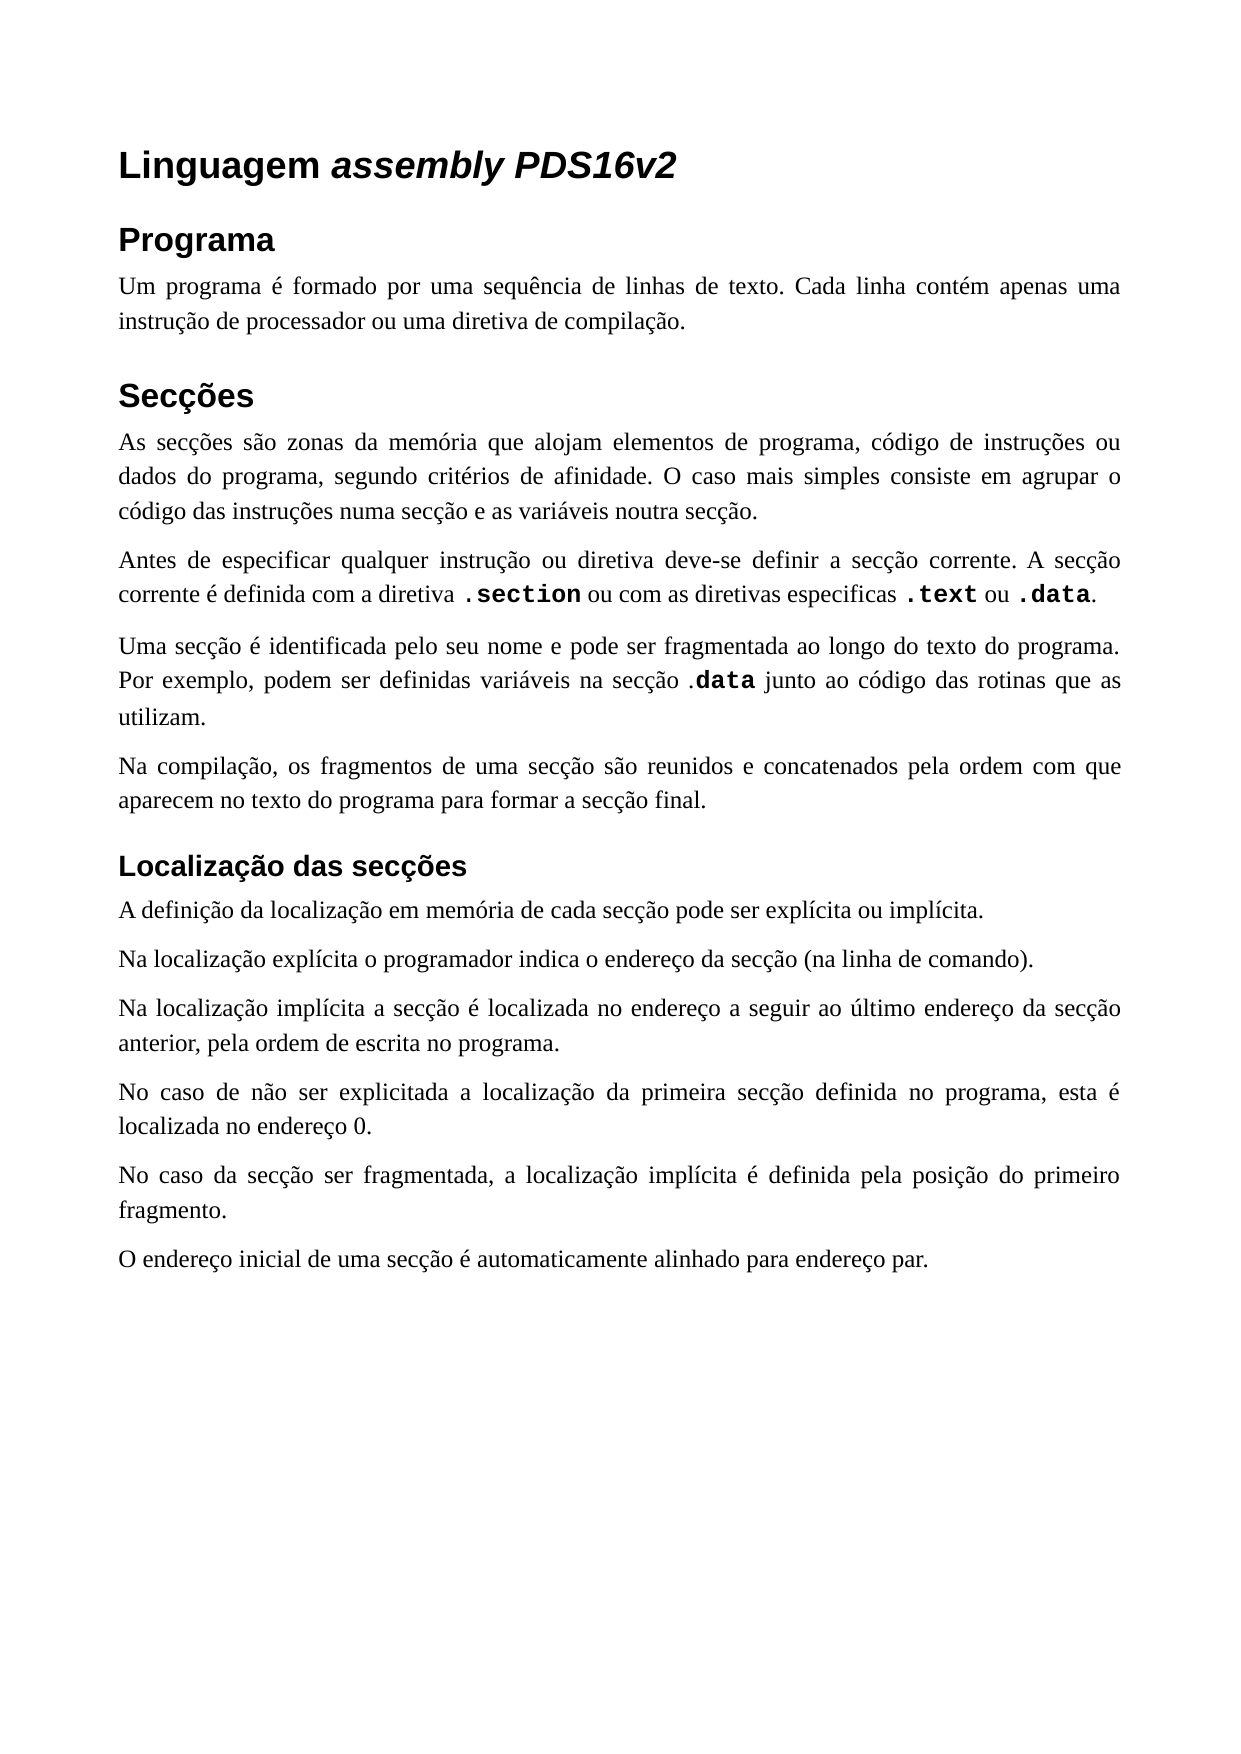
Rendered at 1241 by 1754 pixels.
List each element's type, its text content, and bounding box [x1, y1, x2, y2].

text Na compilação, os fragmentos de uma secção são reunidos e concatenados pela ordem com que aparecem no texto do programa para formar a secção final. [118, 751, 1122, 814]
text O endereço inicial de uma secção é automaticamente alinhado para endereço par. [118, 1244, 1122, 1273]
subtitle Secções [118, 376, 1122, 414]
text Na localização implícita a secção é localizada no endereço a seguir ao último endereço da secção anterior, pela ordem de escrita no programa. [118, 993, 1122, 1057]
text A definição da localização em memória de cada secção pode ser explícita ou implícita. [118, 895, 1122, 924]
text No caso de não ser explicitada a localização da primeira secção definida no programa, esta é localizada no endereço 0. [118, 1077, 1122, 1140]
text As secções são zonas da memória que alojam elementos de programa, código de instruções ou dados do programa, segundo critérios de afinidade. O caso mais simples consiste em agrupar o código das instruções numa secção e as variáveis noutra secção. [118, 427, 1122, 524]
subtitle Linguagem assembly PDS16v2 [118, 143, 1122, 187]
subtitle Programa [118, 220, 1122, 259]
text Na localização explícita o programador indica o endereço da secção (na linha de comando). [118, 944, 1122, 973]
text No caso da secção ser fragmentada, a localização implícita é definida pela posição do primeiro fragmento. [118, 1161, 1122, 1224]
text Um programa é formado por uma sequência de linhas de texto. Cada linha contém apenas uma instrução de processador ou uma diretiva de compilação. [118, 271, 1122, 334]
text Uma secção é identificada pelo seu nome e pode ser fragmentada ao longo do texto do programa. Por exemplo, podem ser definidas variáveis na secção .data junto ao código das rotinas que as utilizam. [118, 631, 1122, 731]
text Antes de especificar qualquer instrução ou diretiva deve-se definir a secção corrente. A secção corrente é definida com a diretiva .section ou com as diretivas especificas .text ou .data. [118, 545, 1122, 610]
subtitle Localização das secções [118, 849, 1122, 883]
